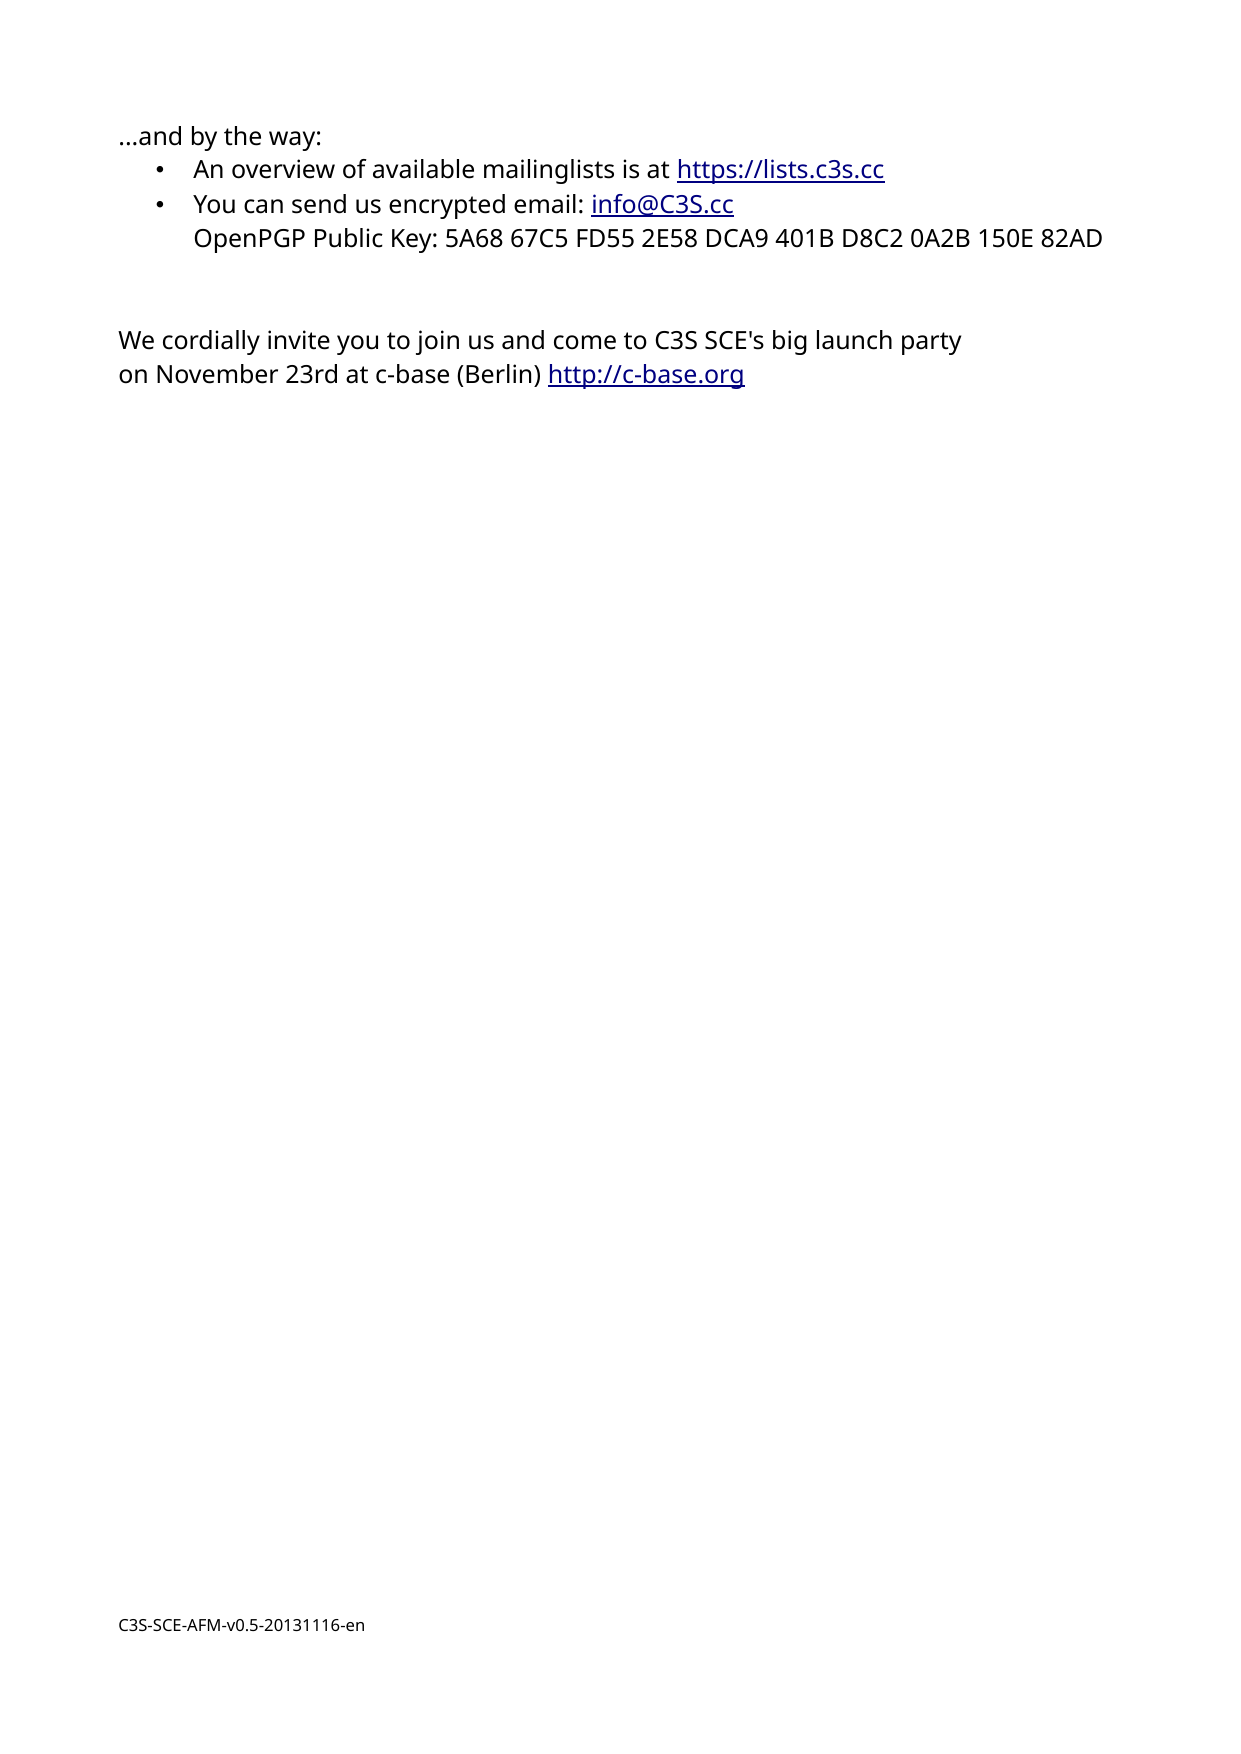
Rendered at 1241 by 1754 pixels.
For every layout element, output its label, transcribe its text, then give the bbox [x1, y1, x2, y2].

list An overview of available mailinglists is at https://lists.c3s.cc [156, 152, 1122, 186]
text on November 23rd at c-base (Berlin) http://c-base.org [118, 357, 1122, 391]
list You can send us encrypted email: info@C3S.cc OpenPGP Public Key: 5A68 67C5 FD55 2E58 DCA9 401B D8C2 0A2B 150E 82AD [156, 186, 1122, 254]
text ...and by the way: [118, 118, 1122, 152]
text We cordially invite you to join us and come to C3S SCE's big launch party [118, 322, 1122, 357]
